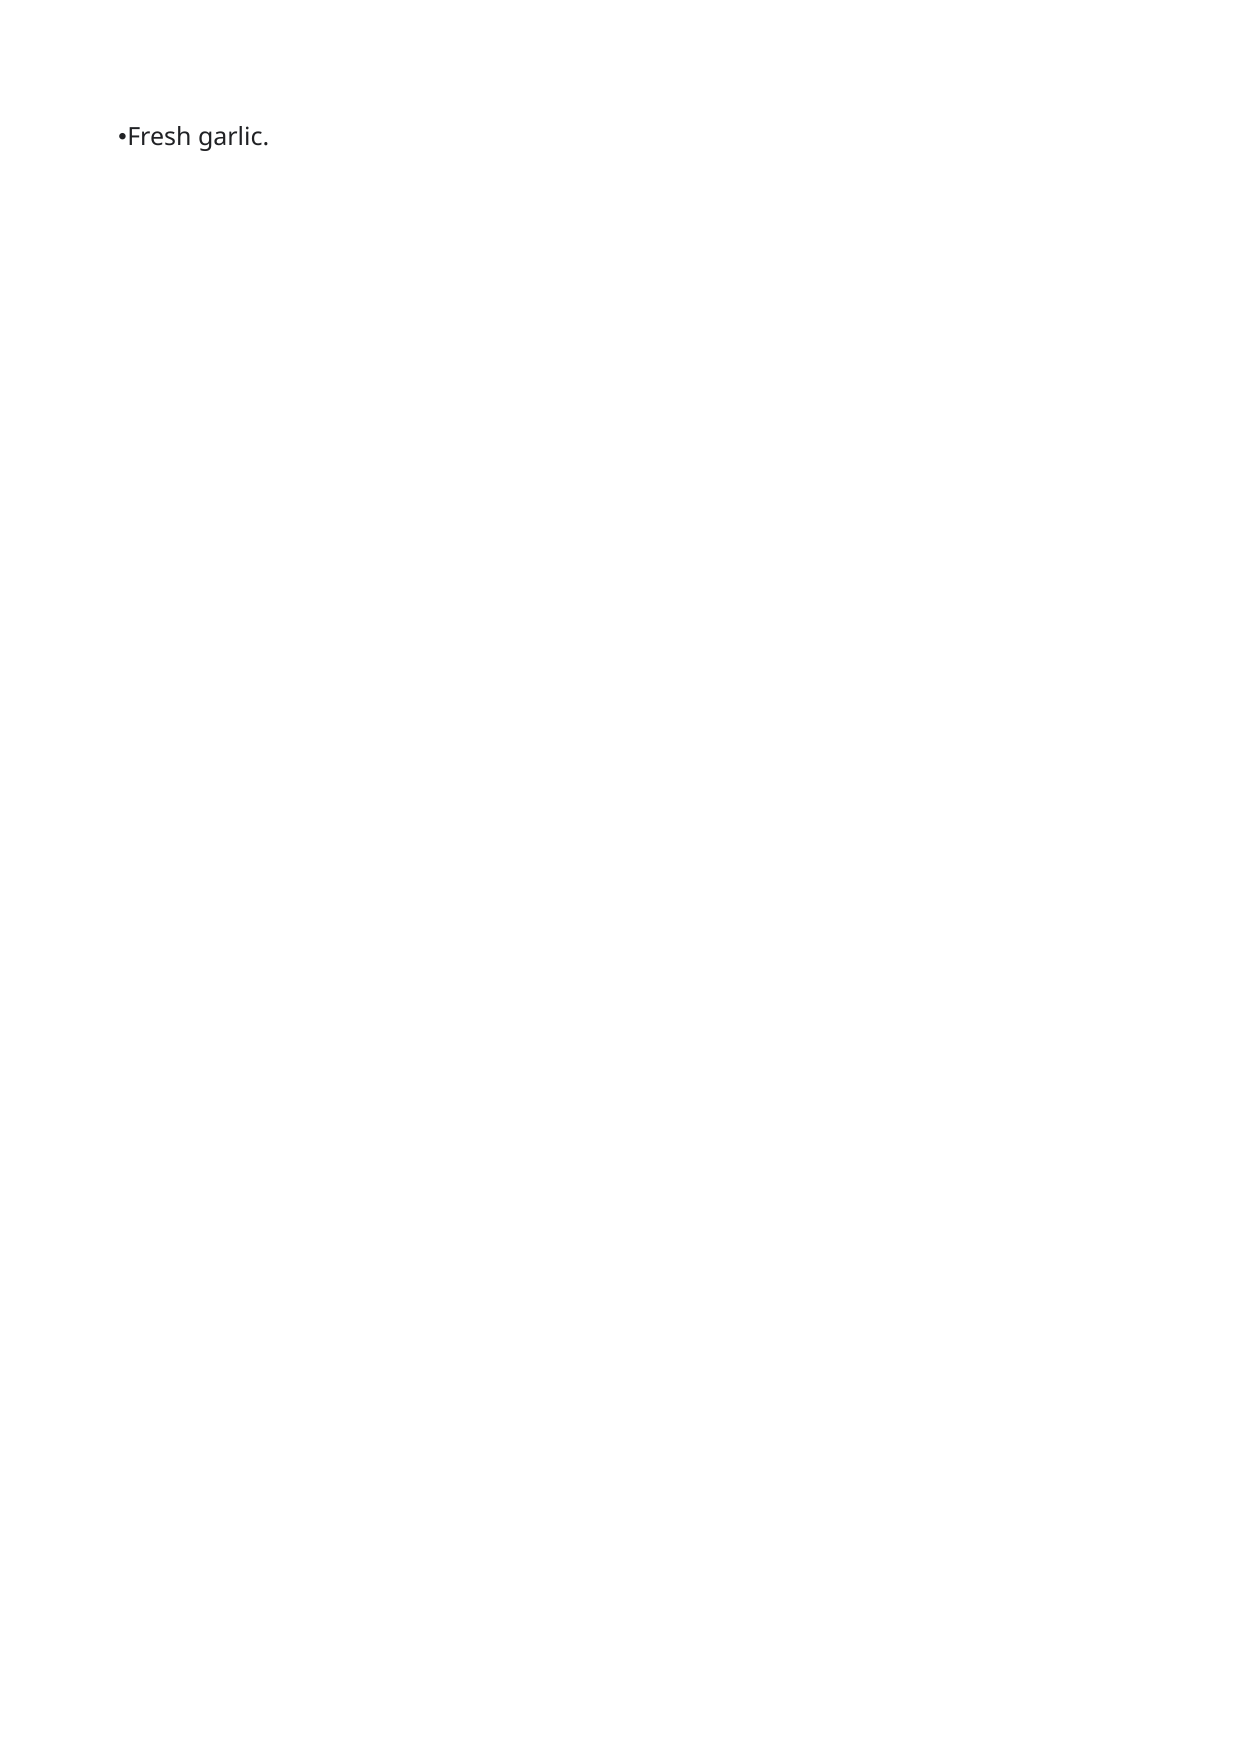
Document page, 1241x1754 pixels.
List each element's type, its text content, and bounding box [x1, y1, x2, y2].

list Fresh garlic. [118, 118, 1122, 152]
